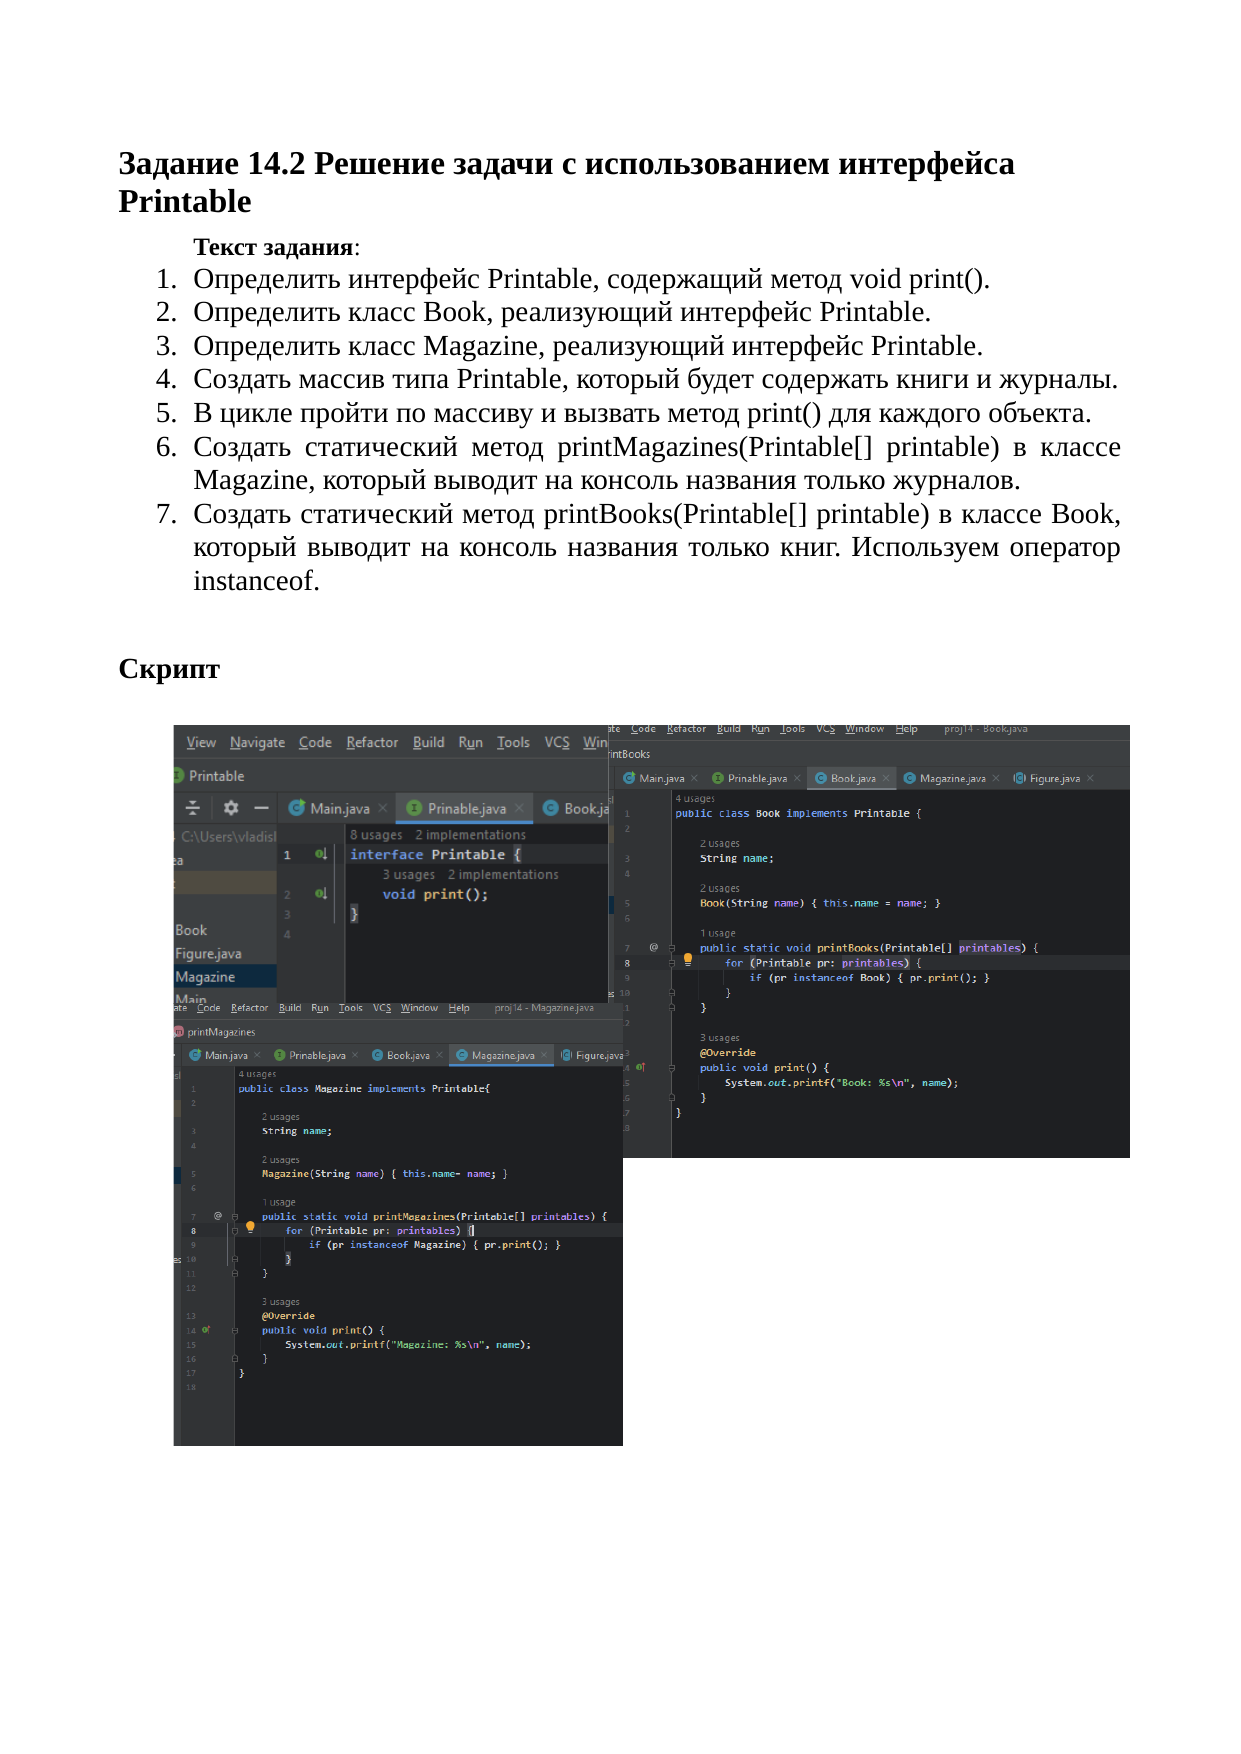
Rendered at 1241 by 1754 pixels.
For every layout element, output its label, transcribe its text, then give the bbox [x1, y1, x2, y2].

list Создать статический метод printMagazines(Printable[] printable) в классе Magazine, который выводит на консоль названия только журналов. [156, 429, 1122, 496]
list Создать массив типа Printable, который будет содержать книги и журналы. [156, 362, 1122, 395]
list Создать статический метод printBooks(Printable[] printable) в классе Book, который выводит на консоль названия только книг. Используем оператор instanceof. [156, 496, 1122, 596]
list В цикле пройти по массиву и вызвать метод print() для каждого объекта. [156, 395, 1122, 429]
list Текст задания: [156, 232, 1122, 261]
picture [173, 725, 1130, 1446]
list Определить класс Magazine, реализующий интерфейс Printable. [156, 328, 1122, 362]
list Определить класс Book, реализующий интерфейс Printable. [156, 294, 1122, 328]
subtitle Задание 14.2 Решение задачи с использованием интерфейса Printable [118, 143, 1122, 220]
list Определить интерфейс Printable, содержащий метод void print(). [156, 261, 1122, 294]
subtitle Скрипт [118, 651, 1122, 684]
